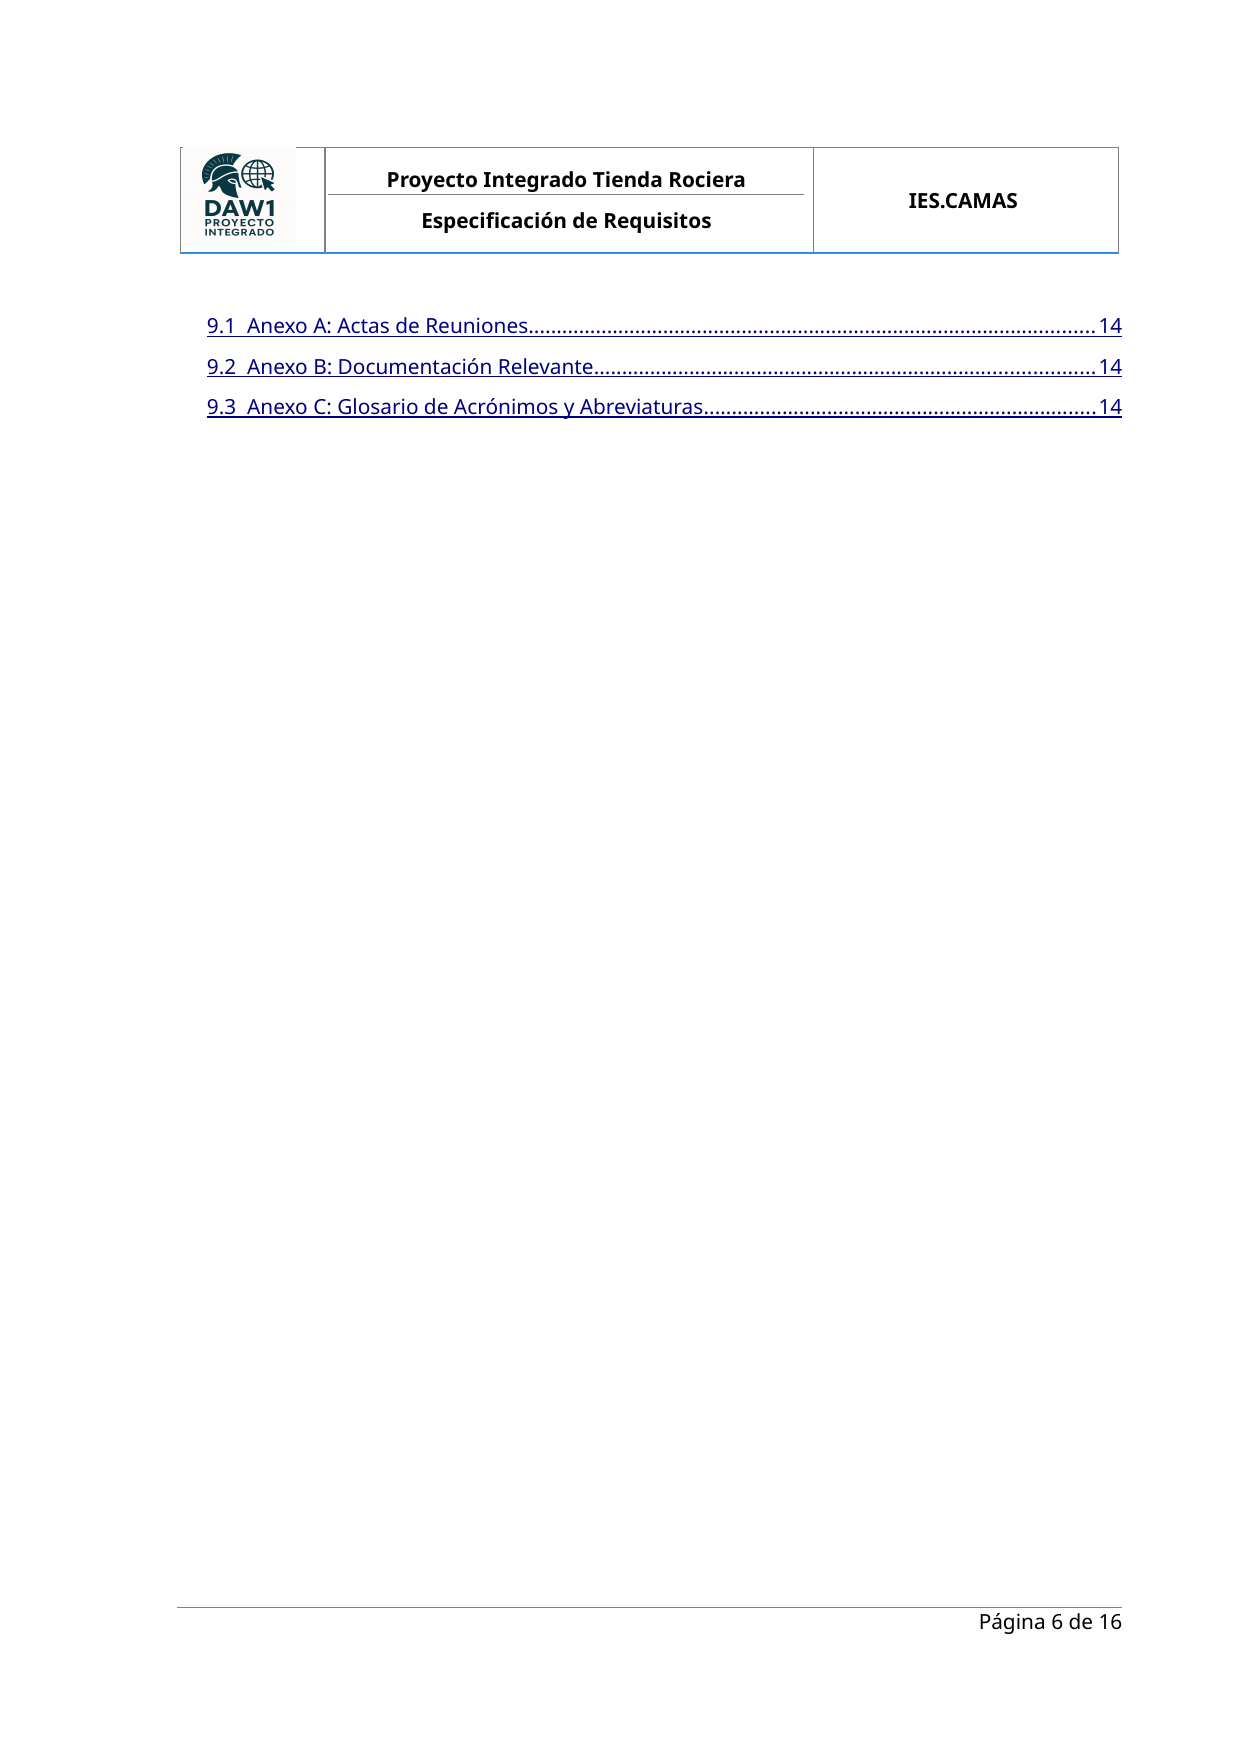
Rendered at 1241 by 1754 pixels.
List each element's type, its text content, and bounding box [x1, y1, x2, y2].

text 9.1 Anexo A: Actas de Reuniones 14 [207, 311, 1122, 336]
picture [183, 147, 296, 246]
text 9.2 Anexo B: Documentación Relevante 14 [207, 352, 1122, 376]
text 9.3 Anexo C: Glosario de Acrónimos y Abreviaturas 14 [207, 392, 1122, 416]
